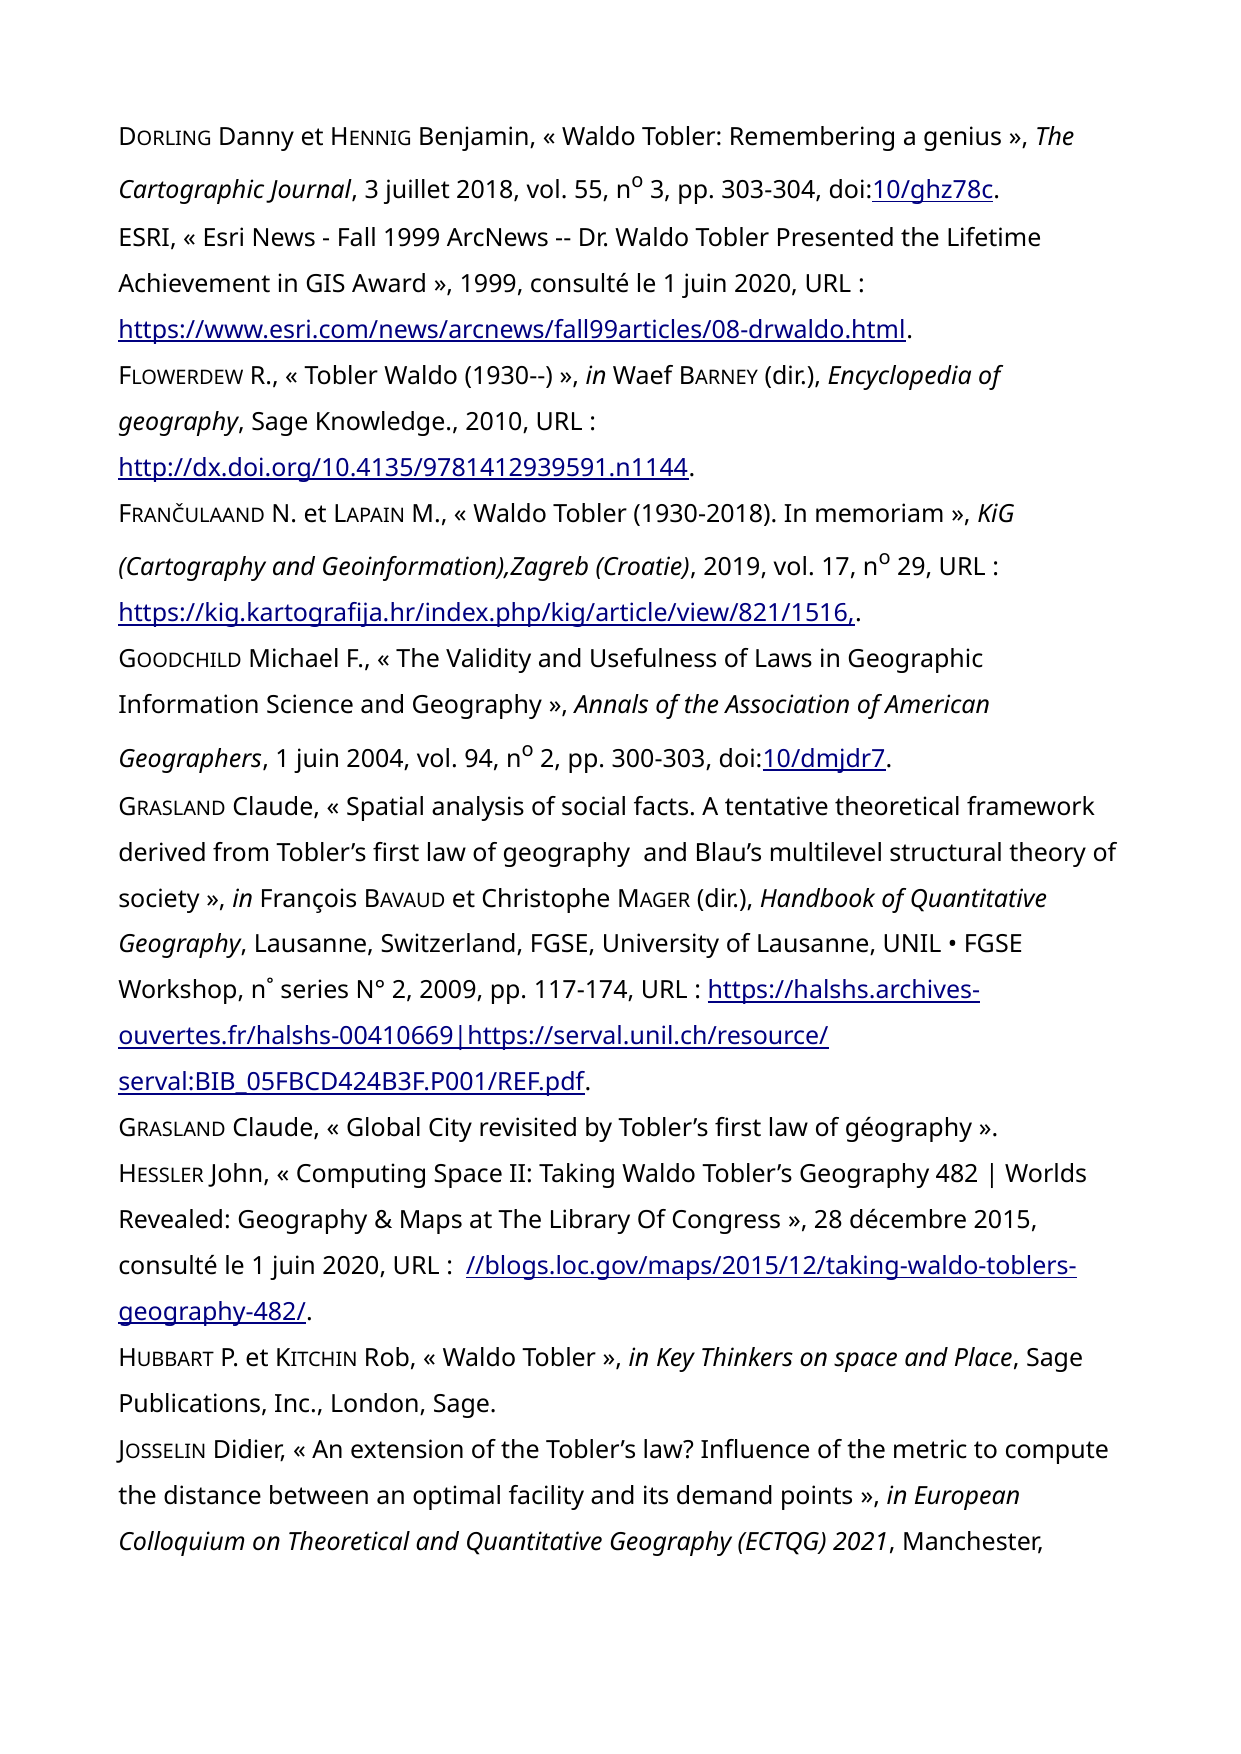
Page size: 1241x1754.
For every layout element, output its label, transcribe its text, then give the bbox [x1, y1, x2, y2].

text Grasland Claude, « Spatial analysis of social facts. A tentative theoretical framework derived from Tobler’s first law of geography and Blau’s multilevel structural theory of society », in François Bavaud et Christophe Mager (dir.), Handbook of Quantitative Geography, Lausanne, Switzerland, FGSE, University of Lausanne, UNIL • FGSE Workshop, n˚ series N° 2, 2009, pp. 117‑174, URL : https://halshs.archives-ouvertes.fr/halshs-00410669|https://serval.unil.ch/resource/serval:BIB_05FBCD424B3F.P001/REF.pdf. [118, 788, 1122, 1098]
text Josselin Didier, « An extension of the Tobler’s law? Influence of the metric to compute the distance between an optimal facility and its demand points », in European Colloquium on Theoretical and Quantitative Geography (ECTQG) 2021, Manchester, [118, 1431, 1122, 1557]
text Frančulaand N. et Lapain M., « Waldo Tobler (1930-2018). In memoriam », KiG (Cartography and Geoinformation),Zagreb (Croatie), 2019, vol. 17, no 29, URL : https://kig.kartografija.hr/index.php/kig/article/view/821/1516,. [118, 495, 1122, 629]
text Goodchild Michael F., « The Validity and Usefulness of Laws in Geographic Information Science and Geography », Annals of the Association of American Geographers, 1 juin 2004, vol. 94, no 2, pp. 300‑303, doi:10/dmjdr7. [118, 641, 1122, 774]
text ESRI, « Esri News - Fall 1999 ArcNews -- Dr. Waldo Tobler Presented the Lifetime Achievement in GIS Award », 1999, consulté le 1 juin 2020, URL : https://www.esri.com/news/arcnews/fall99articles/08-drwaldo.html. [118, 220, 1122, 346]
text Hessler John, « Computing Space II: Taking Waldo Tobler’s Geography 482 | Worlds Revealed: Geography & Maps at The Library Of Congress », 28 décembre 2015, consulté le 1 juin 2020, URL : //blogs.loc.gov/maps/2015/12/taking-waldo-toblers-geography-482/. [118, 1156, 1122, 1328]
text Hubbart P. et Kitchin Rob, « Waldo Tobler », in Key Thinkers on space and Place, Sage Publications, Inc., London, Sage. [118, 1339, 1122, 1419]
text Flowerdew R., « Tobler Waldo (1930--) », in Waef Barney (dir.), Encyclopedia of geography, Sage Knowledge., 2010, URL : http://dx.doi.org/10.4135/9781412939591.n1144. [118, 357, 1122, 483]
text Dorling Danny et Hennig Benjamin, « Waldo Tobler: Remembering a genius », The Cartographic Journal, 3 juillet 2018, vol. 55, no 3, pp. 303‑304, doi:10/ghz78c. [118, 118, 1122, 206]
text Grasland Claude, « Global City revisited by Tobler’s first law of géography ». [118, 1110, 1122, 1144]
